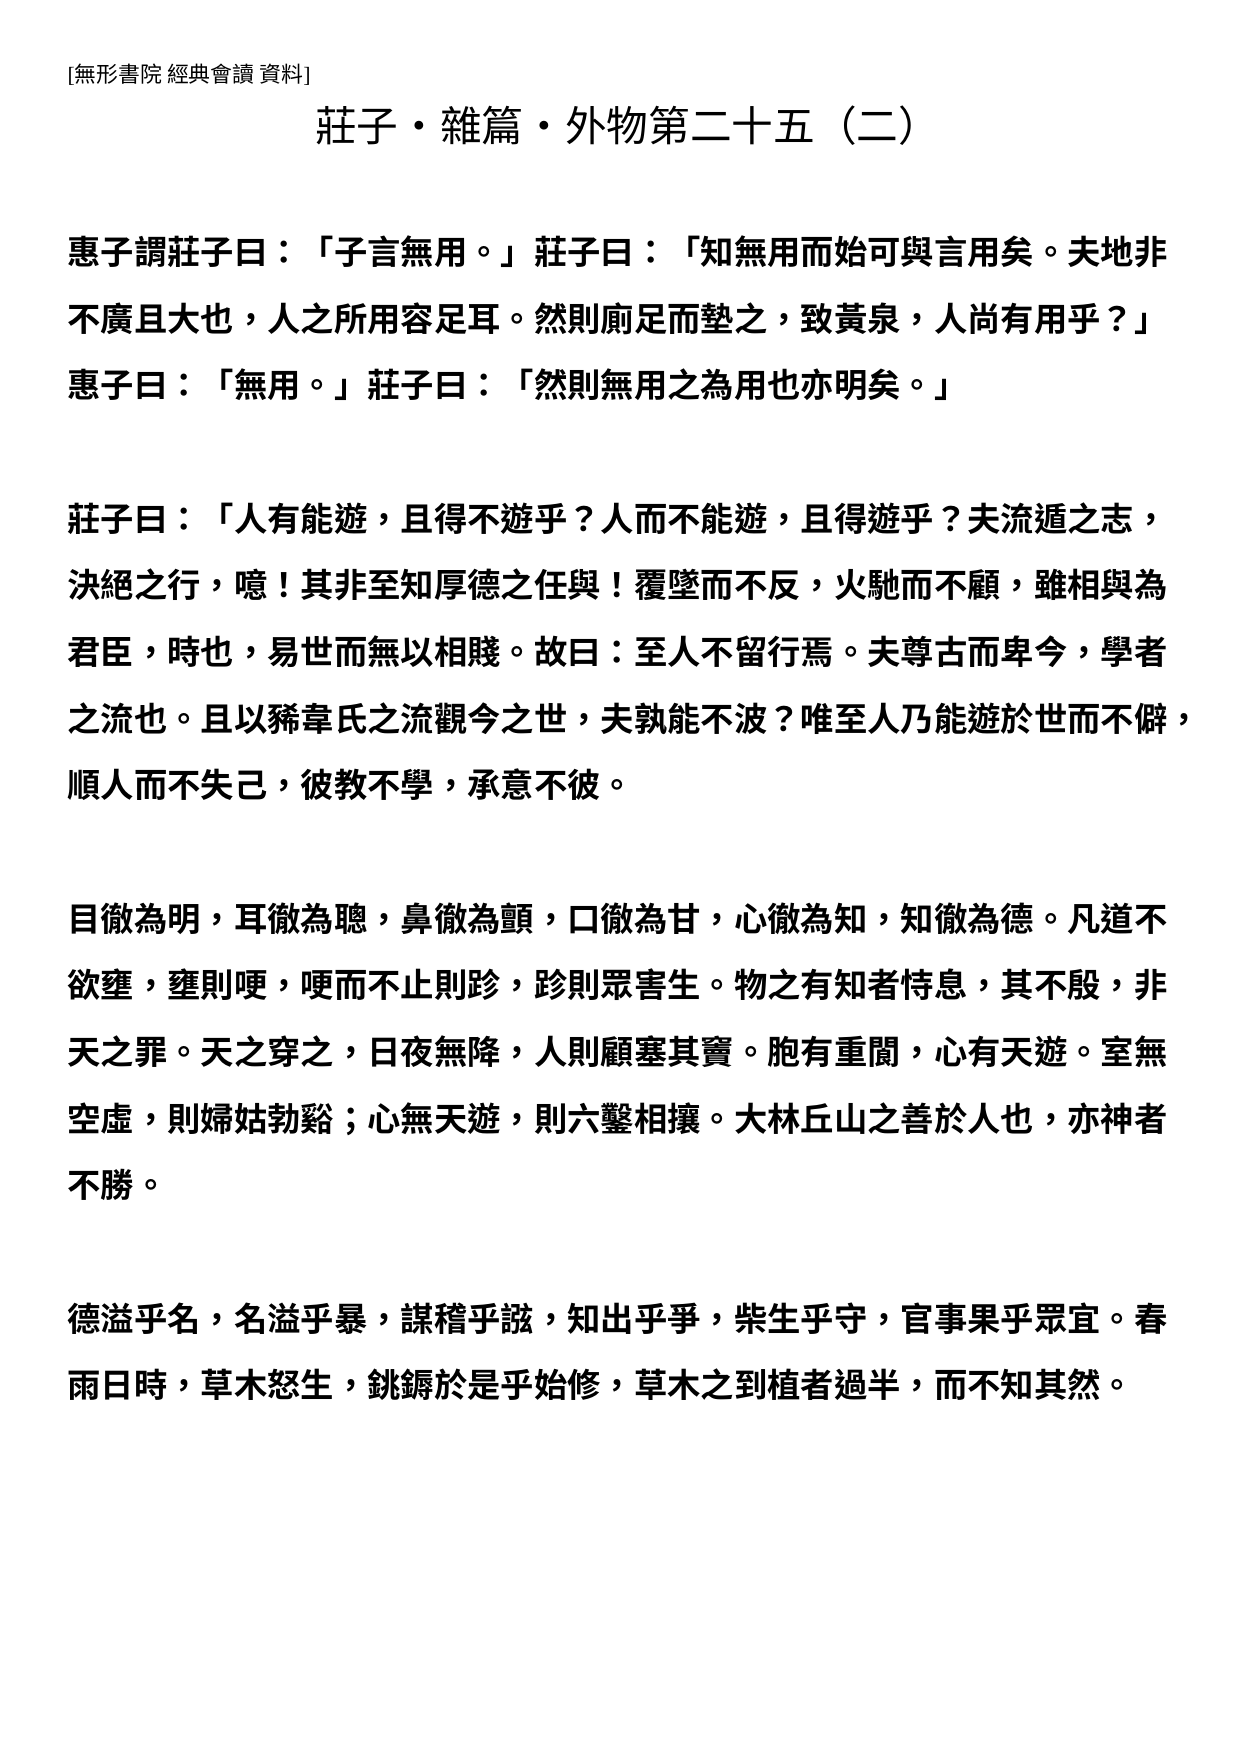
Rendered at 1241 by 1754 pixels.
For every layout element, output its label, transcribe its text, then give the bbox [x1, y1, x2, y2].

text 莊子‧雜篇‧外物第二十五（二） [67, 94, 1187, 153]
text 莊子曰：「人有能遊，且得不遊乎？人而不能遊，且得遊乎？夫流遁之志，決絕之行，噫！其非至知厚德之任與！覆墜而不反，火馳而不顧，雖相與為君臣，時也，易世而無以相賤。故曰：至人不留行焉。夫尊古而卑今，學者之流也。且以豨韋氏之流觀今之世，夫孰能不波？唯至人乃能遊於世而不僻，順人而不失己，彼教不學，承意不彼。 [67, 478, 1187, 811]
text 目徹為明，耳徹為聰，鼻徹為顫，口徹為甘，心徹為知，知徹為德。凡道不欲壅，壅則哽，哽而不止則跈，跈則眾害生。物之有知者恃息，其不殷，非天之罪。天之穿之，日夜無降，人則顧塞其竇。胞有重閬，心有天遊。室無空虛，則婦姑勃谿；心無天遊，則六鑿相攘。大林丘山之善於人也，亦神者不勝。 [67, 878, 1187, 1211]
text [無形書院 經典會讀 資料] [67, 36, 1187, 94]
text 惠子謂莊子曰：「子言無用。」莊子曰：「知無用而始可與言用矣。夫地非不廣且大也，人之所用容足耳。然則廁足而墊之，致黃泉，人尚有用乎？」惠子曰：「無用。」莊子曰：「然則無用之為用也亦明矣。」 [67, 211, 1187, 411]
text 德溢乎名，名溢乎暴，謀稽乎誸，知出乎爭，柴生乎守，官事果乎眾宜。春雨日時，草木怒生，銚鎒於是乎始修，草木之到植者過半，而不知其然。 [67, 1278, 1187, 1411]
